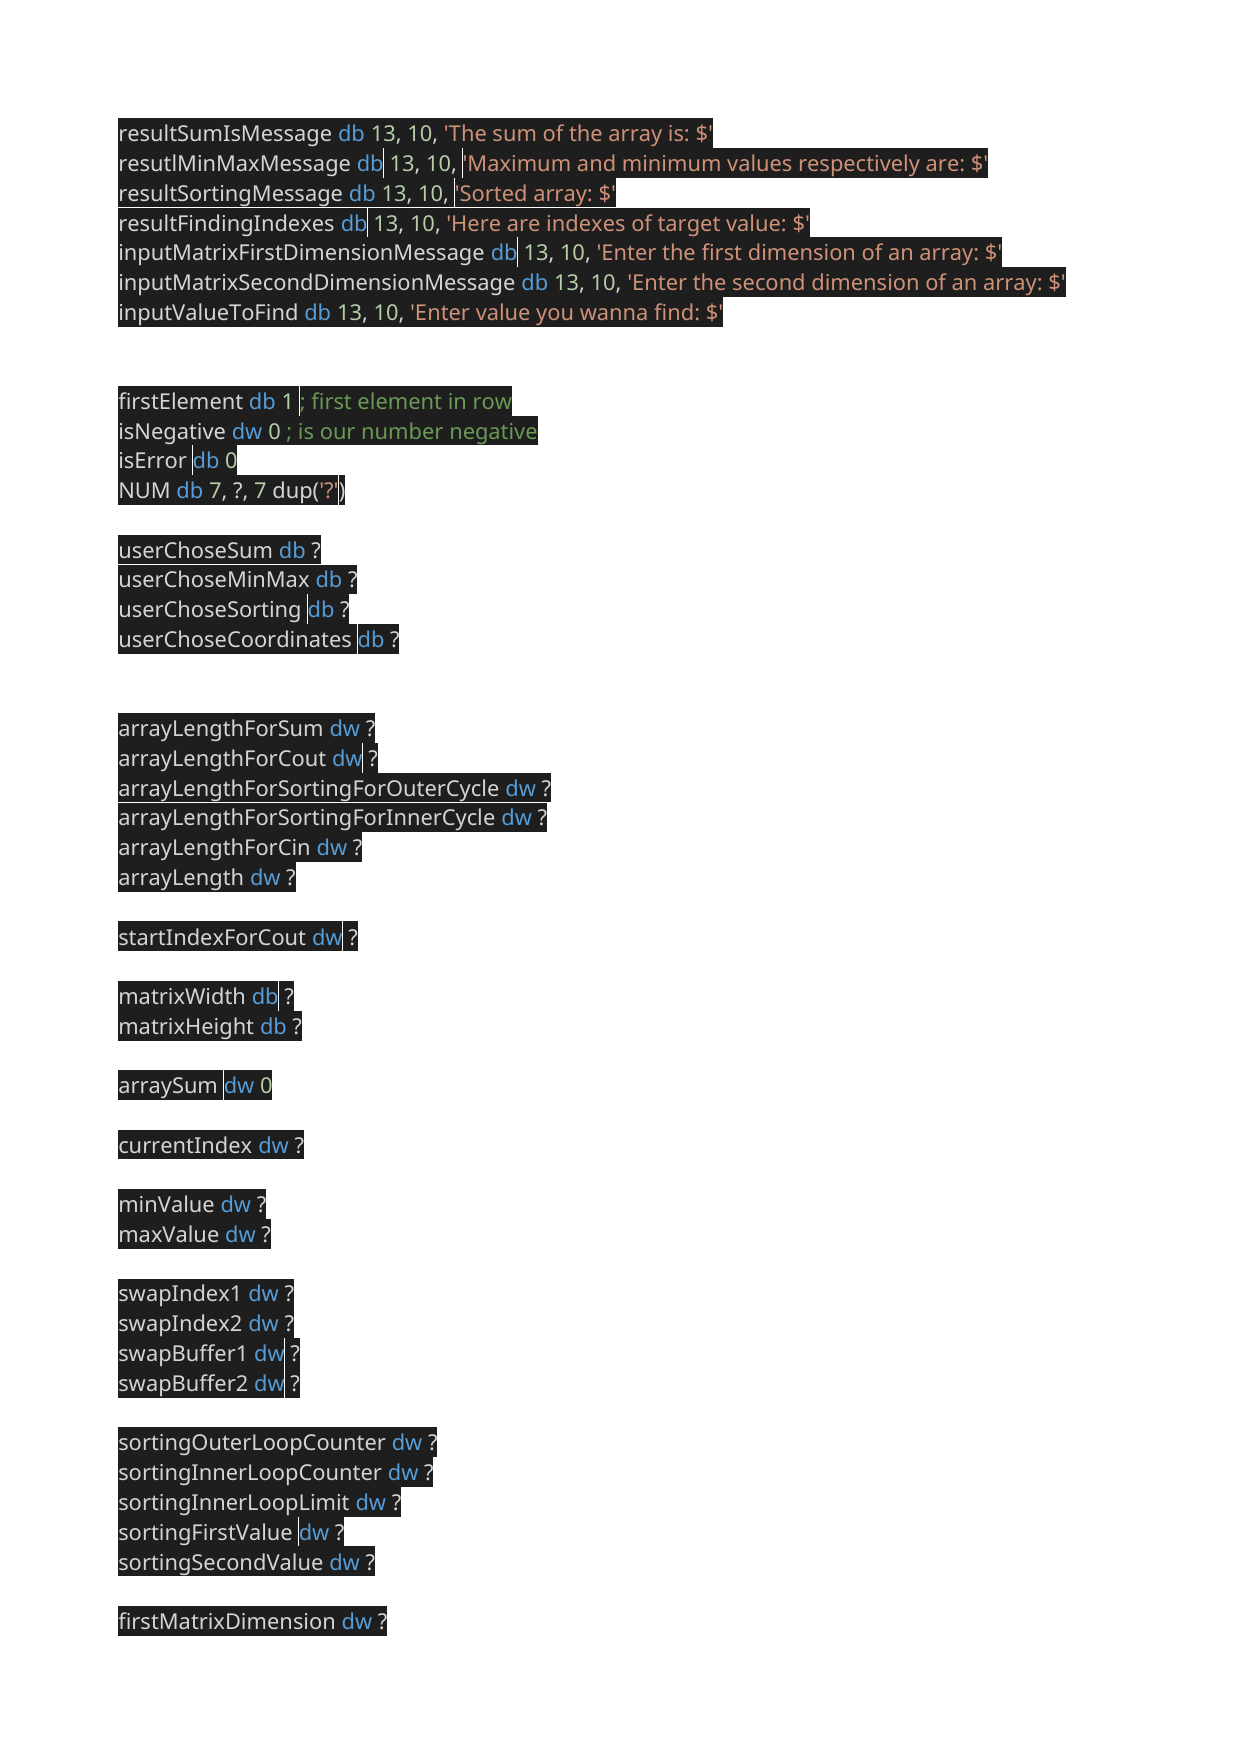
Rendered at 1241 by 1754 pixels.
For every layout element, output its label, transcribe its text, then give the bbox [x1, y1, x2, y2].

text currentIndex dw ? [118, 1130, 1122, 1159]
text resultSortingMessage db 13, 10, 'Sorted array: $' [118, 178, 1122, 207]
text arrayLengthForCin dw ? [118, 832, 1122, 862]
text userChoseSorting db ? [118, 594, 1122, 624]
text arrayLengthForCout dw ? [118, 743, 1122, 773]
text arrayLength dw ? [118, 862, 1122, 892]
text matrixHeight db ? [118, 1011, 1122, 1041]
text arrayLengthForSortingForOuterCycle dw ? [118, 773, 1122, 802]
text sortingInnerLoopCounter dw ? [118, 1457, 1122, 1487]
text firstElement db 1 ; first element in row [118, 386, 1122, 416]
text firstMatrixDimension dw ? [118, 1606, 1122, 1636]
text sortingOuterLoopCounter dw ? [118, 1427, 1122, 1457]
text resultSumIsMessage db 13, 10, 'The sum of the array is: $' [118, 118, 1122, 148]
text resutlMinMaxMessage db 13, 10, 'Maximum and minimum values respectively are: $' [118, 148, 1122, 178]
text inputMatrixFirstDimensionMessage db 13, 10, 'Enter the first dimension of an array: $' [118, 237, 1122, 267]
text sortingSecondValue dw ? [118, 1546, 1122, 1576]
text resultFindingIndexes db 13, 10, 'Here are indexes of target value: $' [118, 207, 1122, 237]
text arrayLengthForSortingForInnerCycle dw ? [118, 802, 1122, 832]
text inputValueToFind db 13, 10, 'Enter value you wanna find: $' [118, 297, 1122, 327]
text arraySum dw 0 [118, 1070, 1122, 1100]
text startIndexForCout dw ? [118, 921, 1122, 951]
text arrayLengthForSum dw ? [118, 713, 1122, 743]
text userChoseSum db ? [118, 535, 1122, 564]
text swapIndex1 dw ? [118, 1278, 1122, 1308]
text isNegative dw 0 ; is our number negative [118, 416, 1122, 445]
text inputMatrixSecondDimensionMessage db 13, 10, 'Enter the second dimension of an array: $' [118, 267, 1122, 297]
text isError db 0 [118, 445, 1122, 475]
text matrixWidth db ? [118, 981, 1122, 1011]
text sortingFirstValue dw ? [118, 1517, 1122, 1546]
text swapBuffer2 dw ? [118, 1368, 1122, 1398]
text NUM db 7, ?, 7 dup('?') [118, 475, 1122, 505]
text maxValue dw ? [118, 1219, 1122, 1249]
text userChoseCoordinates db ? [118, 624, 1122, 654]
text swapIndex2 dw ? [118, 1308, 1122, 1338]
text minValue dw ? [118, 1189, 1122, 1219]
text swapBuffer1 dw ? [118, 1338, 1122, 1368]
text userChoseMinMax db ? [118, 564, 1122, 594]
text sortingInnerLoopLimit dw ? [118, 1487, 1122, 1517]
